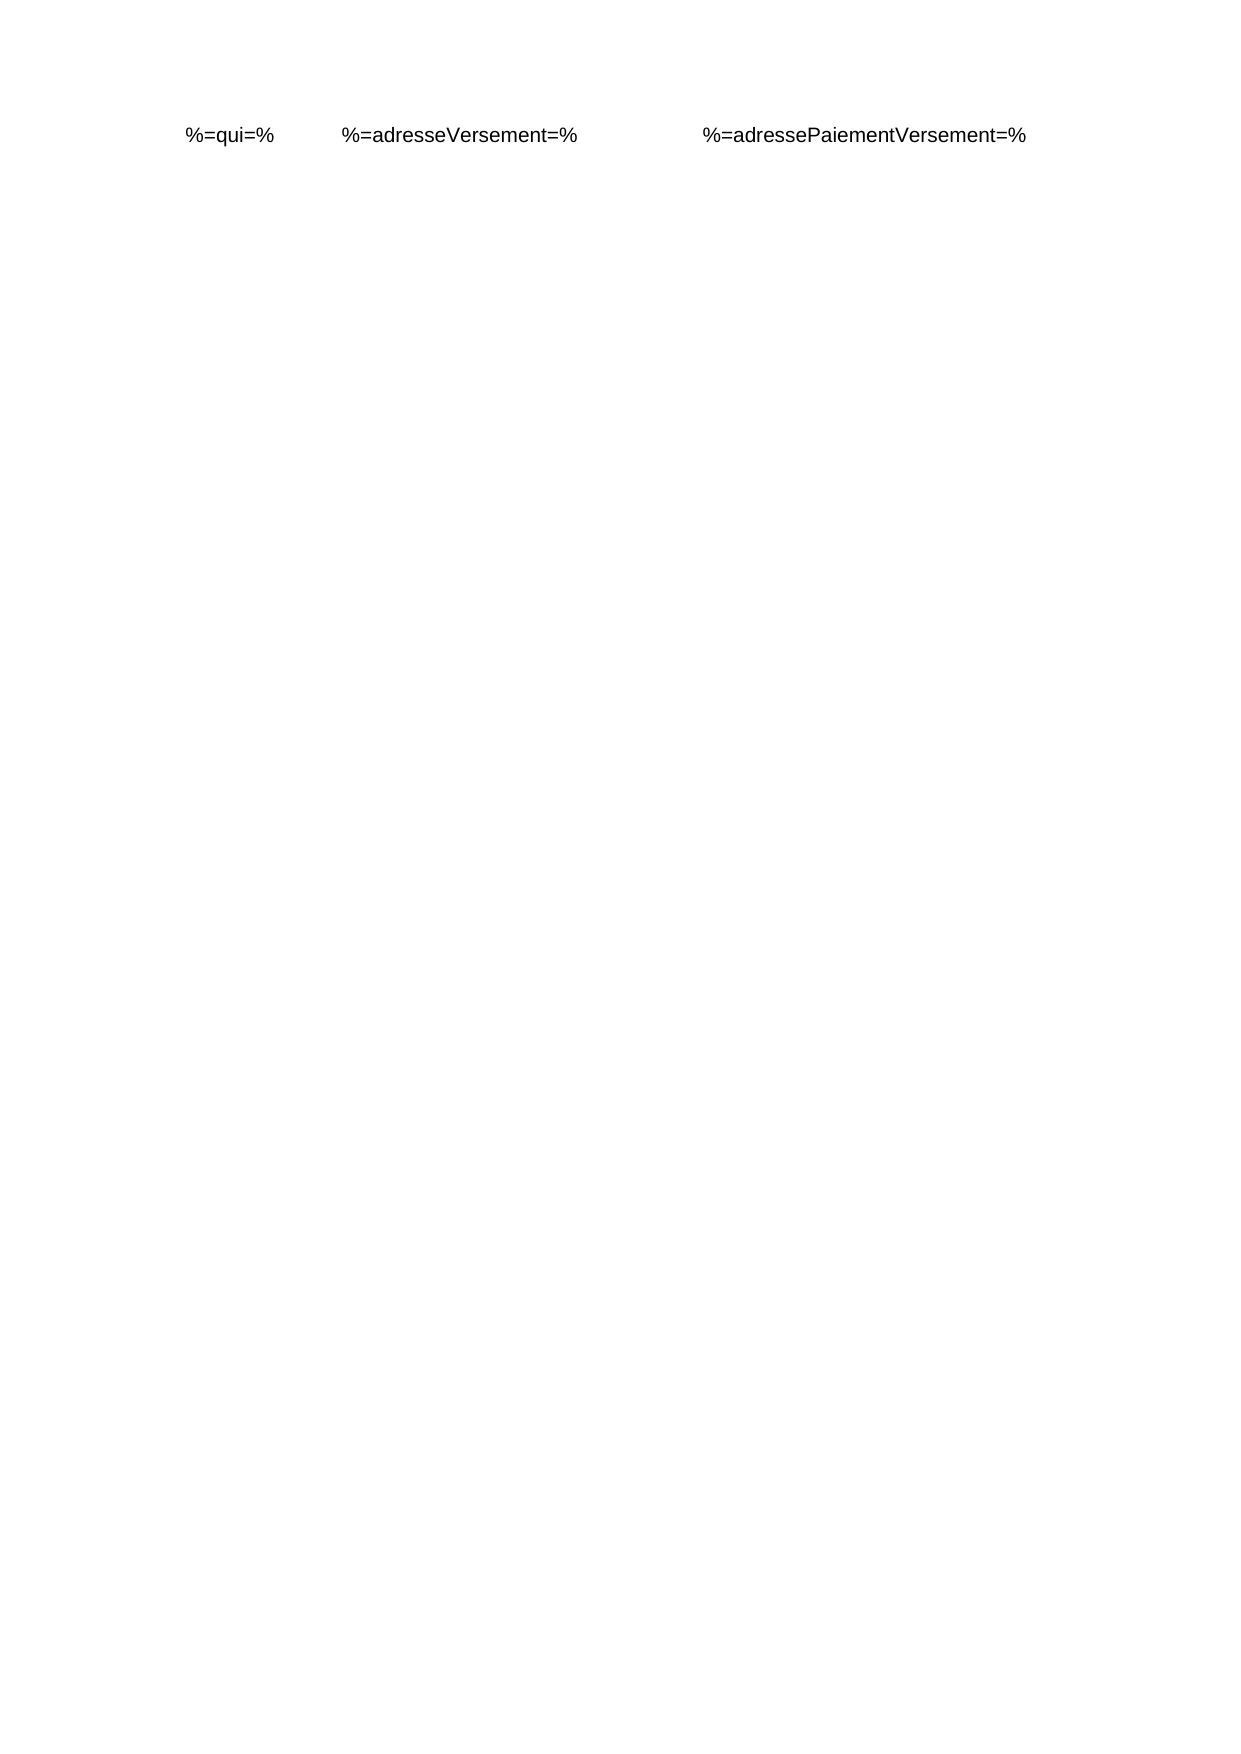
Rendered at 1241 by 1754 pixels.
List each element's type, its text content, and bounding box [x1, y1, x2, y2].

table_header %=adressePaiementVersement=% [702, 123, 1123, 147]
table_header %=adresseVersement=% [341, 123, 702, 147]
table_header %=qui=% [118, 123, 341, 147]
